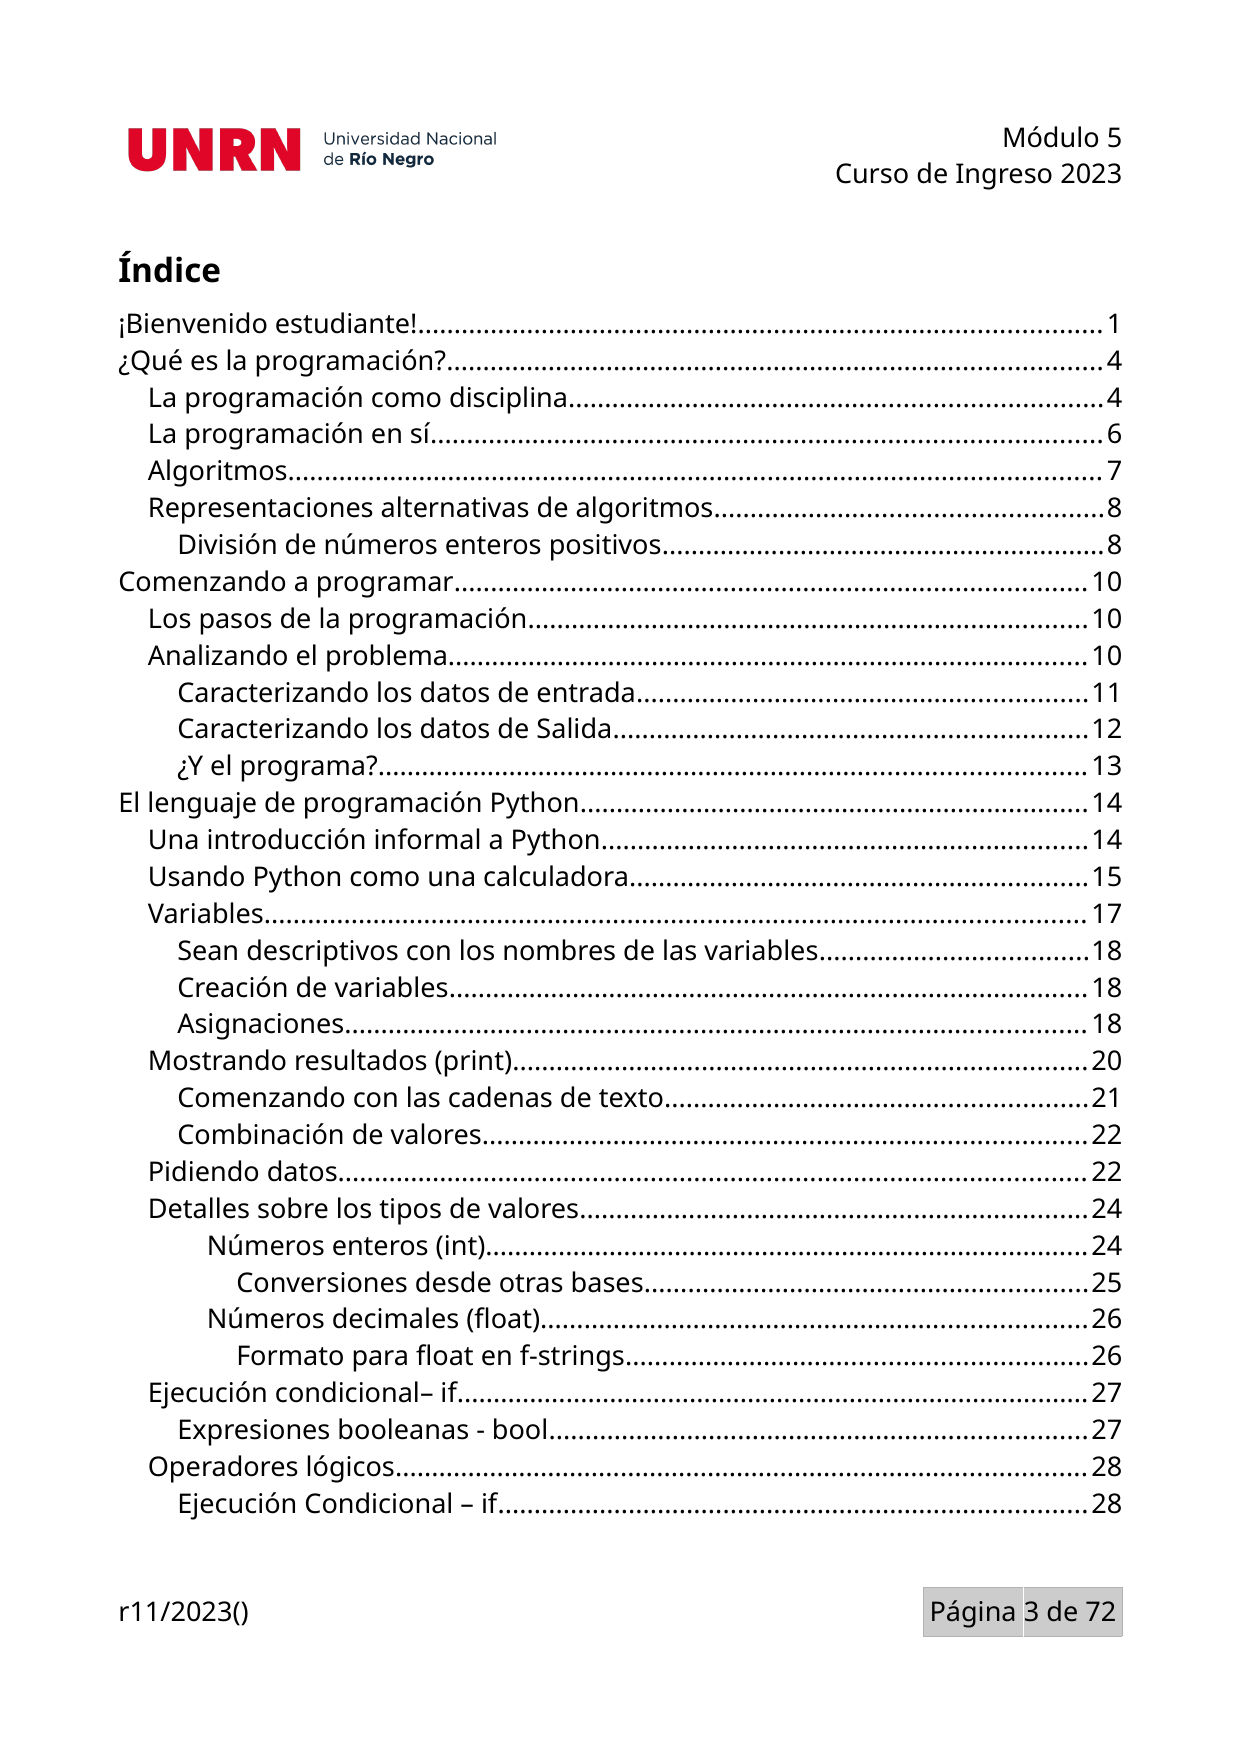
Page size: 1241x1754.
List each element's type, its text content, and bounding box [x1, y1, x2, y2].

text ¿Qué es la programación? 4 [118, 341, 1122, 378]
text Pidiendo datos 22 [148, 1152, 1122, 1189]
text Creación de variables 18 [177, 968, 1122, 1005]
text Caracterizando los datos de entrada 11 [177, 673, 1122, 710]
text Operadores lógicos 28 [148, 1447, 1122, 1484]
text Una introducción informal a Python 14 [148, 821, 1122, 857]
text Números decimales (float) 26 [207, 1300, 1122, 1337]
text Algoritmos 7 [148, 452, 1122, 489]
text Detalles sobre los tipos de valores 24 [148, 1189, 1122, 1226]
text Representaciones alternativas de algoritmos 8 [148, 489, 1122, 526]
text Conversiones desde otras bases 25 [236, 1263, 1122, 1300]
text ¡Bienvenido estudiante! 1 [118, 304, 1122, 341]
text Comenzando con las cadenas de texto 21 [177, 1079, 1122, 1116]
subtitle Índice [118, 246, 1122, 292]
text Combinación de valores 22 [177, 1116, 1122, 1152]
text La programación como disciplina 4 [148, 378, 1122, 415]
text Analizando el problema 10 [148, 636, 1122, 673]
text ¿Y el programa? 13 [177, 747, 1122, 784]
text El lenguaje de programación Python 14 [118, 784, 1122, 821]
text Números enteros (int) 24 [207, 1226, 1122, 1263]
text La programación en sí 6 [148, 415, 1122, 452]
text Ejecución condicional– if 27 [148, 1374, 1122, 1411]
text Usando Python como una calculadora 15 [148, 857, 1122, 894]
text Comenzando a programar 10 [118, 562, 1122, 599]
text Formato para float en f-strings 26 [236, 1337, 1122, 1374]
text Ejecución Condicional – if 28 [177, 1484, 1122, 1521]
text Asignaciones 18 [177, 1005, 1122, 1042]
text Sean descriptivos con los nombres de las variables 18 [177, 931, 1122, 968]
picture [118, 118, 505, 180]
text Los pasos de la programación 10 [148, 599, 1122, 636]
text Caracterizando los datos de Salida 12 [177, 710, 1122, 747]
text División de números enteros positivos 8 [177, 526, 1122, 562]
text Variables 17 [148, 894, 1122, 931]
text Mostrando resultados (print) 20 [148, 1042, 1122, 1079]
text Expresiones booleanas - bool 27 [177, 1411, 1122, 1447]
